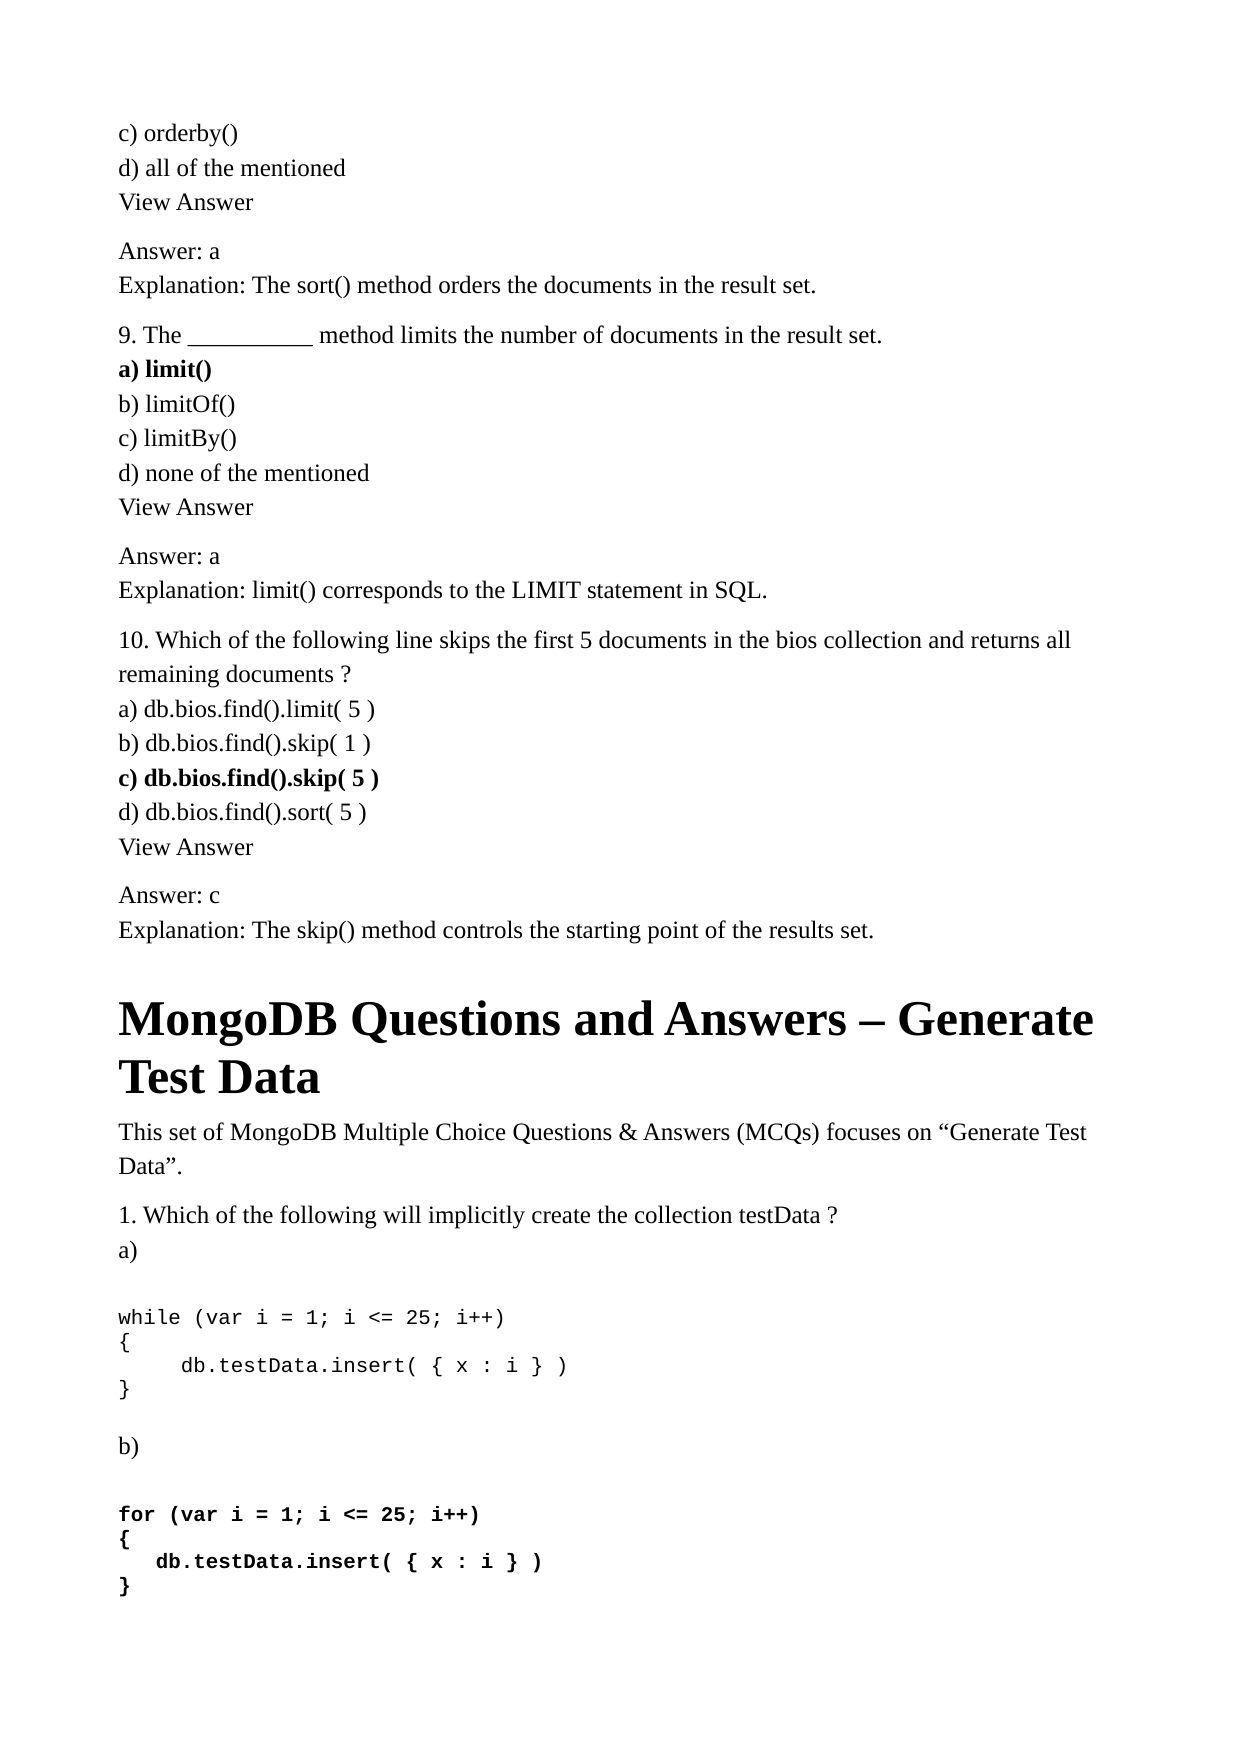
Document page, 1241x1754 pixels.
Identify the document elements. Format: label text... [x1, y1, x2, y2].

text Answer: a Explanation: The sort() method orders the documents in the result set. [118, 236, 1122, 299]
text db.testData.insert( { x : i } ) [118, 1355, 1122, 1378]
text for (var i = 1; i <= 25; i++) [118, 1504, 1122, 1528]
text Answer: a Explanation: limit() corresponds to the LIMIT statement in SQL. [118, 541, 1122, 604]
text { [118, 1331, 1122, 1355]
text { [118, 1528, 1122, 1551]
text 1. Which of the following will implicitly create the collection testData ? a) [118, 1200, 1122, 1263]
text db.testData.insert( { x : i } ) [118, 1551, 1122, 1575]
text } [118, 1575, 1122, 1599]
text This set of MongoDB Multiple Choice Questions & Answers (MCQs) focuses on “Generate Test Data”. [118, 1117, 1122, 1180]
text } [118, 1378, 1122, 1402]
text 10. Which of the following line skips the first 5 documents in the bios collection and returns all remaining documents ? a) db.bios.find().limit( 5 ) b) db.bios.find().skip( 1 ) c) db.bios.find().skip( 5 ) d) db.bios.find().sort( 5 ) View Answer [118, 625, 1122, 860]
text b) [118, 1431, 1122, 1460]
subtitle MongoDB Questions and Answers – Generate Test Data [118, 989, 1122, 1104]
text 9. The __________ method limits the number of documents in the result set. a) limit() b) limitOf() c) limitBy() d) none of the mentioned View Answer [118, 320, 1122, 521]
text Answer: c Explanation: The skip() method controls the starting point of the results set. [118, 881, 1122, 944]
text c) orderby() d) all of the mentioned View Answer [118, 118, 1122, 216]
text while (var i = 1; i <= 25; i++) [118, 1307, 1122, 1331]
